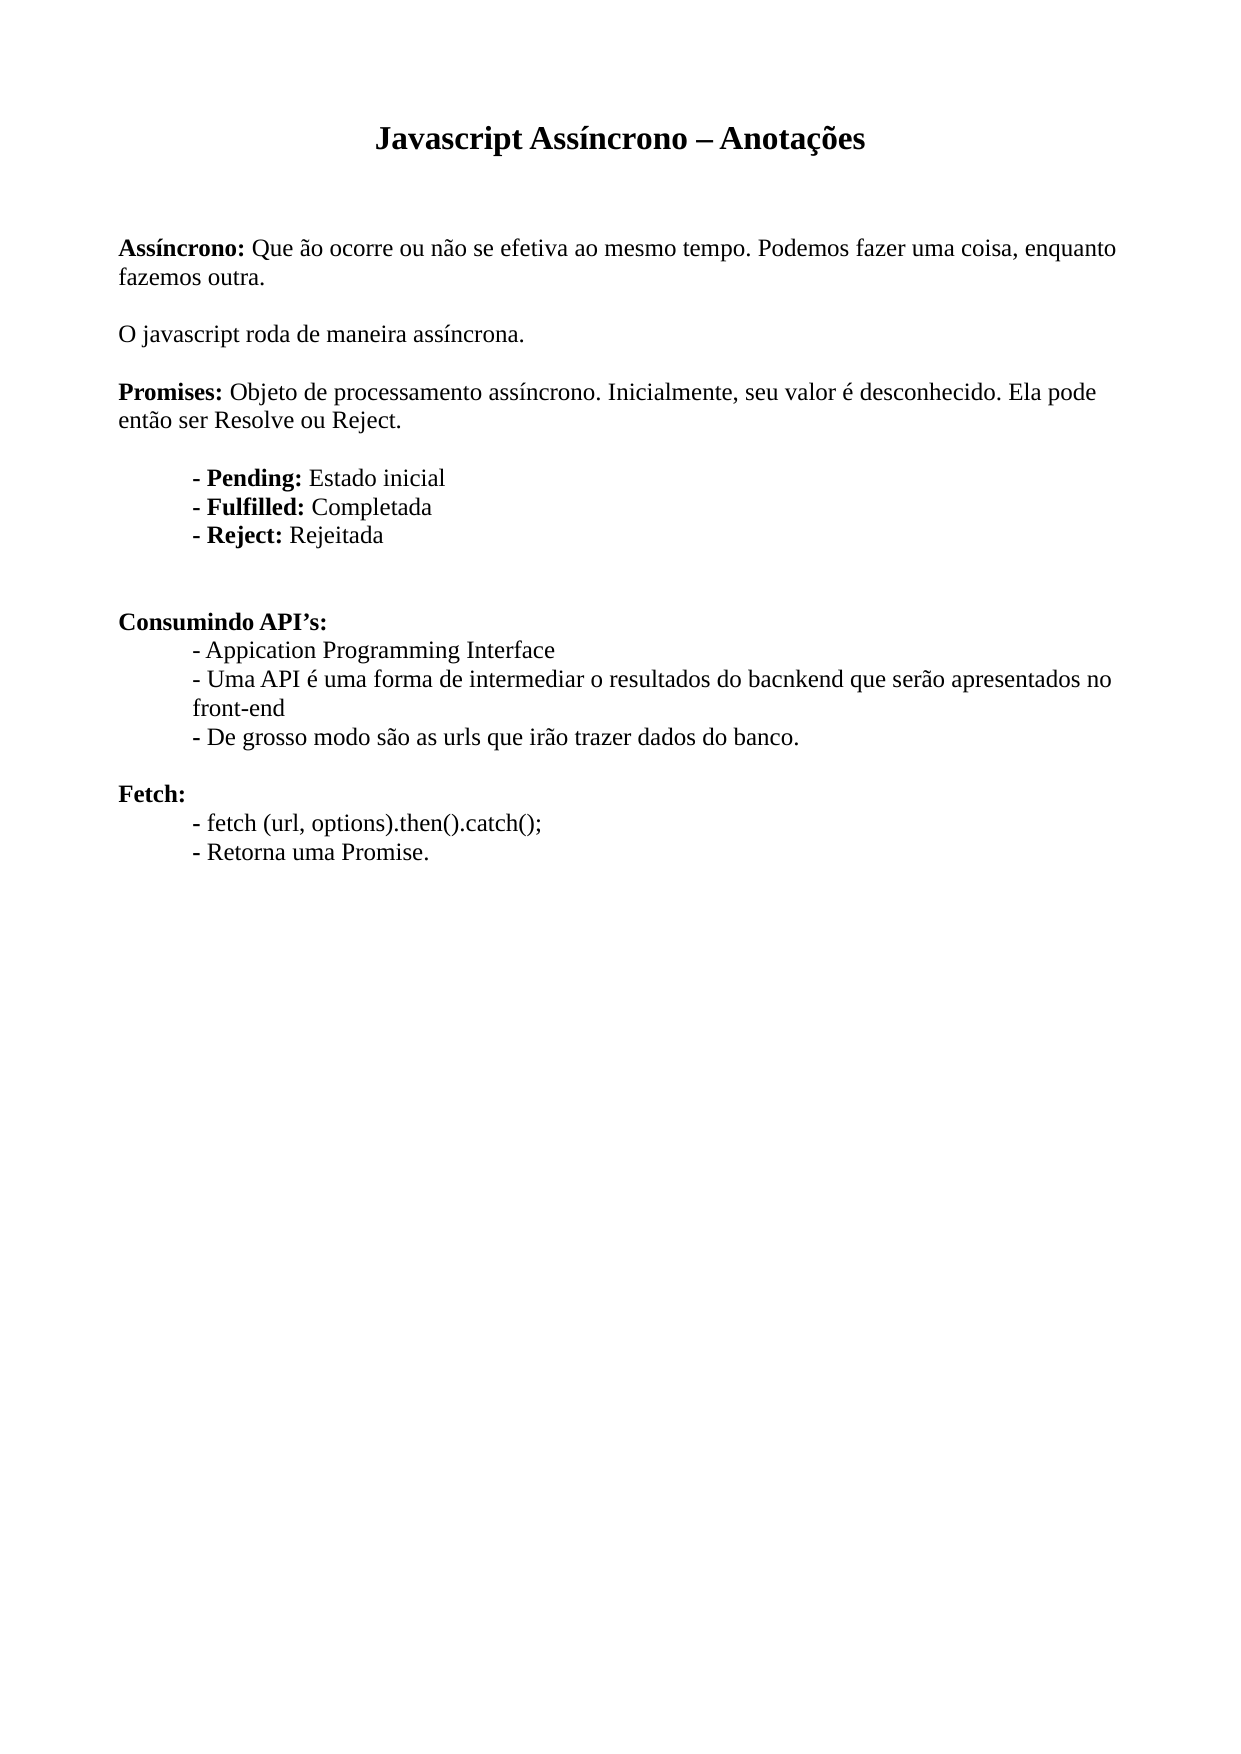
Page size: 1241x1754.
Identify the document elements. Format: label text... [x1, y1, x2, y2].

text - Appication Programming Interface [118, 636, 1122, 664]
text - fetch (url, options).then().catch(); [118, 808, 1122, 837]
text Consumindo API’s: [118, 607, 1122, 636]
text Fetch: [118, 779, 1122, 808]
text O javascript roda de maneira assíncrona. [118, 319, 1122, 348]
text - Uma API é uma forma de intermediar o resultados do bacnkend que serão apresentados no front-end [118, 664, 1122, 722]
text - Pending: Estado inicial [118, 463, 1122, 492]
text - Reject: Rejeitada [118, 521, 1122, 549]
text - Retorna uma Promise. [118, 837, 1122, 866]
text Assíncrono: Que ão ocorre ou não se efetiva ao mesmo tempo. Podemos fazer uma coisa, enquanto fazemos outra. [118, 233, 1122, 291]
text - Fulfilled: Completada [118, 492, 1122, 521]
text Promises: Objeto de processamento assíncrono. Inicialmente, seu valor é desconhecido. Ela pode então ser Resolve ou Reject. [118, 377, 1122, 434]
text - De grosso modo são as urls que irão trazer dados do banco. [118, 722, 1122, 751]
text Javascript Assíncrono – Anotações [118, 118, 1122, 156]
